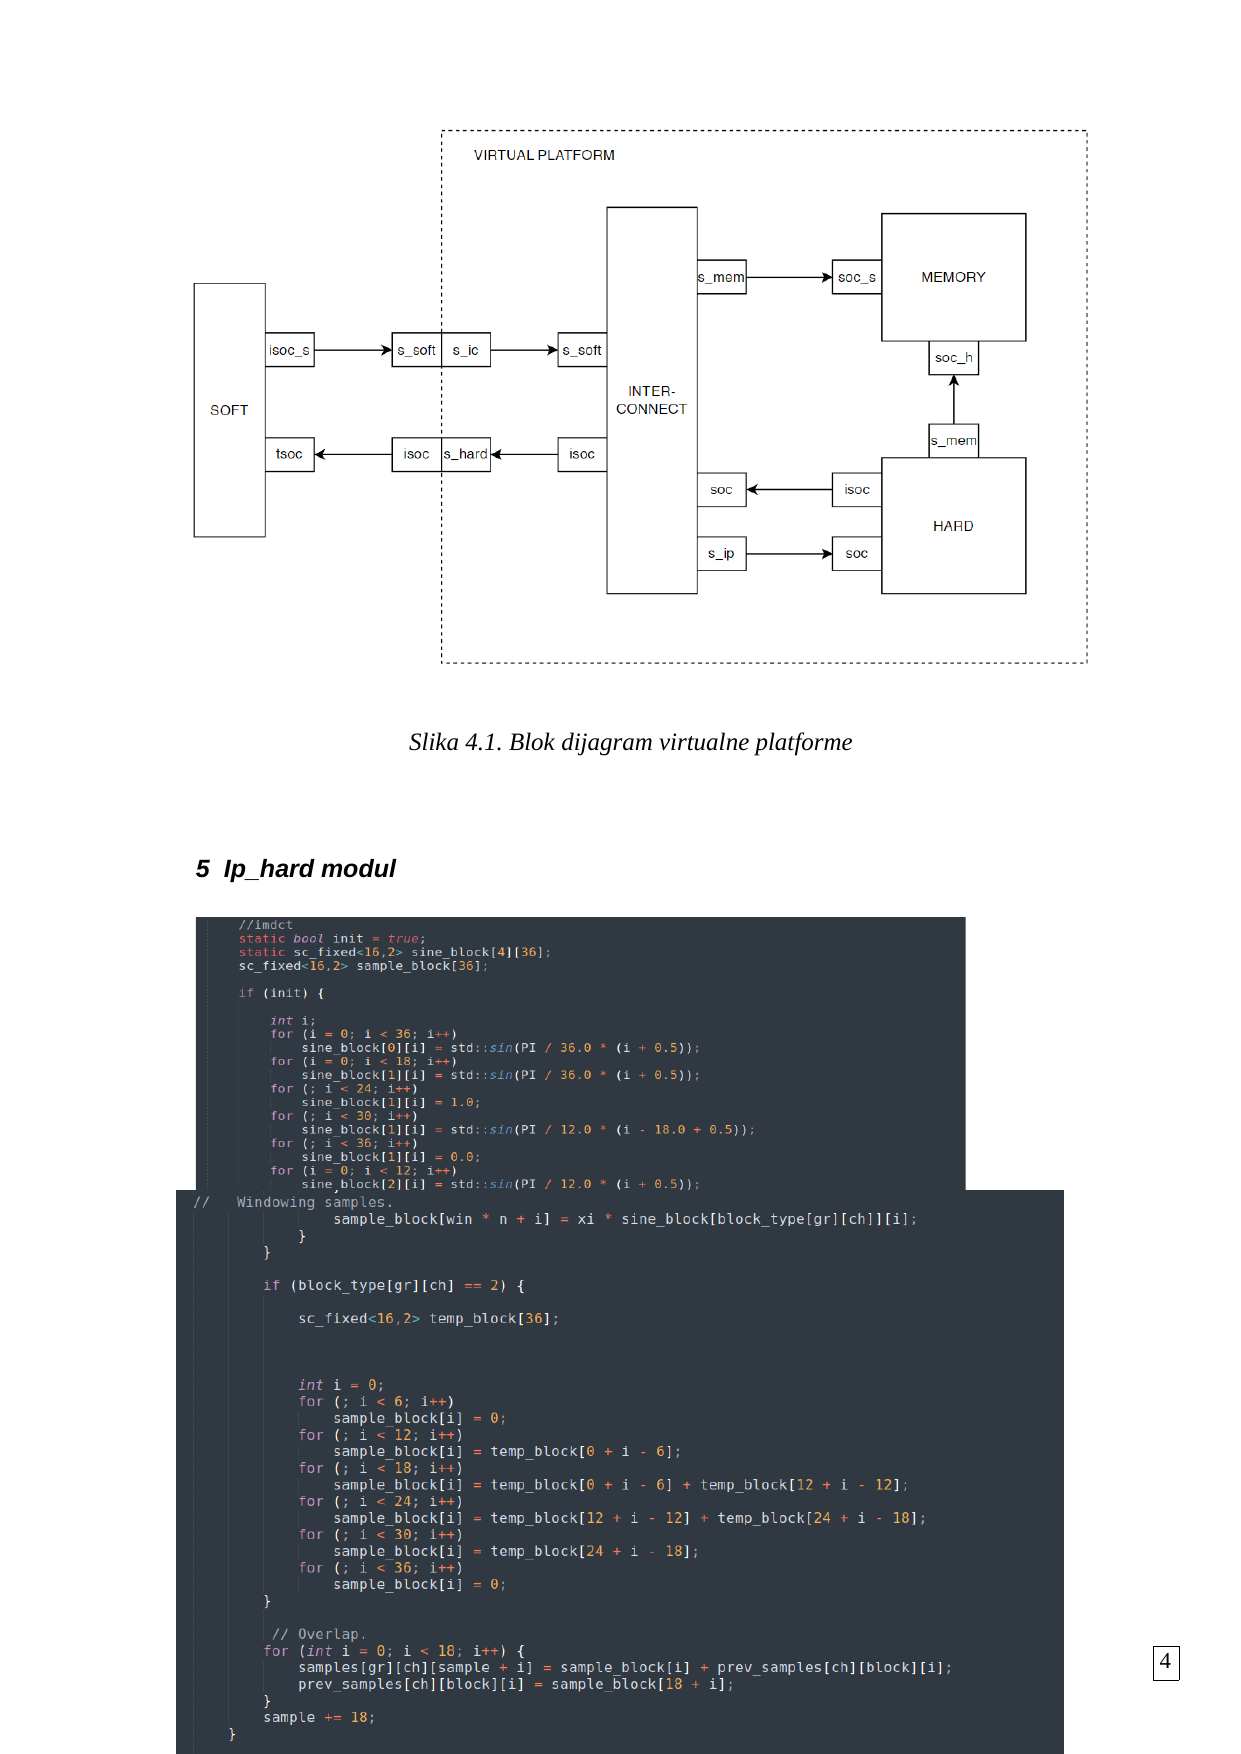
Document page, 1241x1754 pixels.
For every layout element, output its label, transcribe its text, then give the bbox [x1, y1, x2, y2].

text Slika 4.1. Blok dijagram virtualne platforme [366, 727, 898, 756]
subtitle Ip_hard modul [196, 854, 1188, 883]
